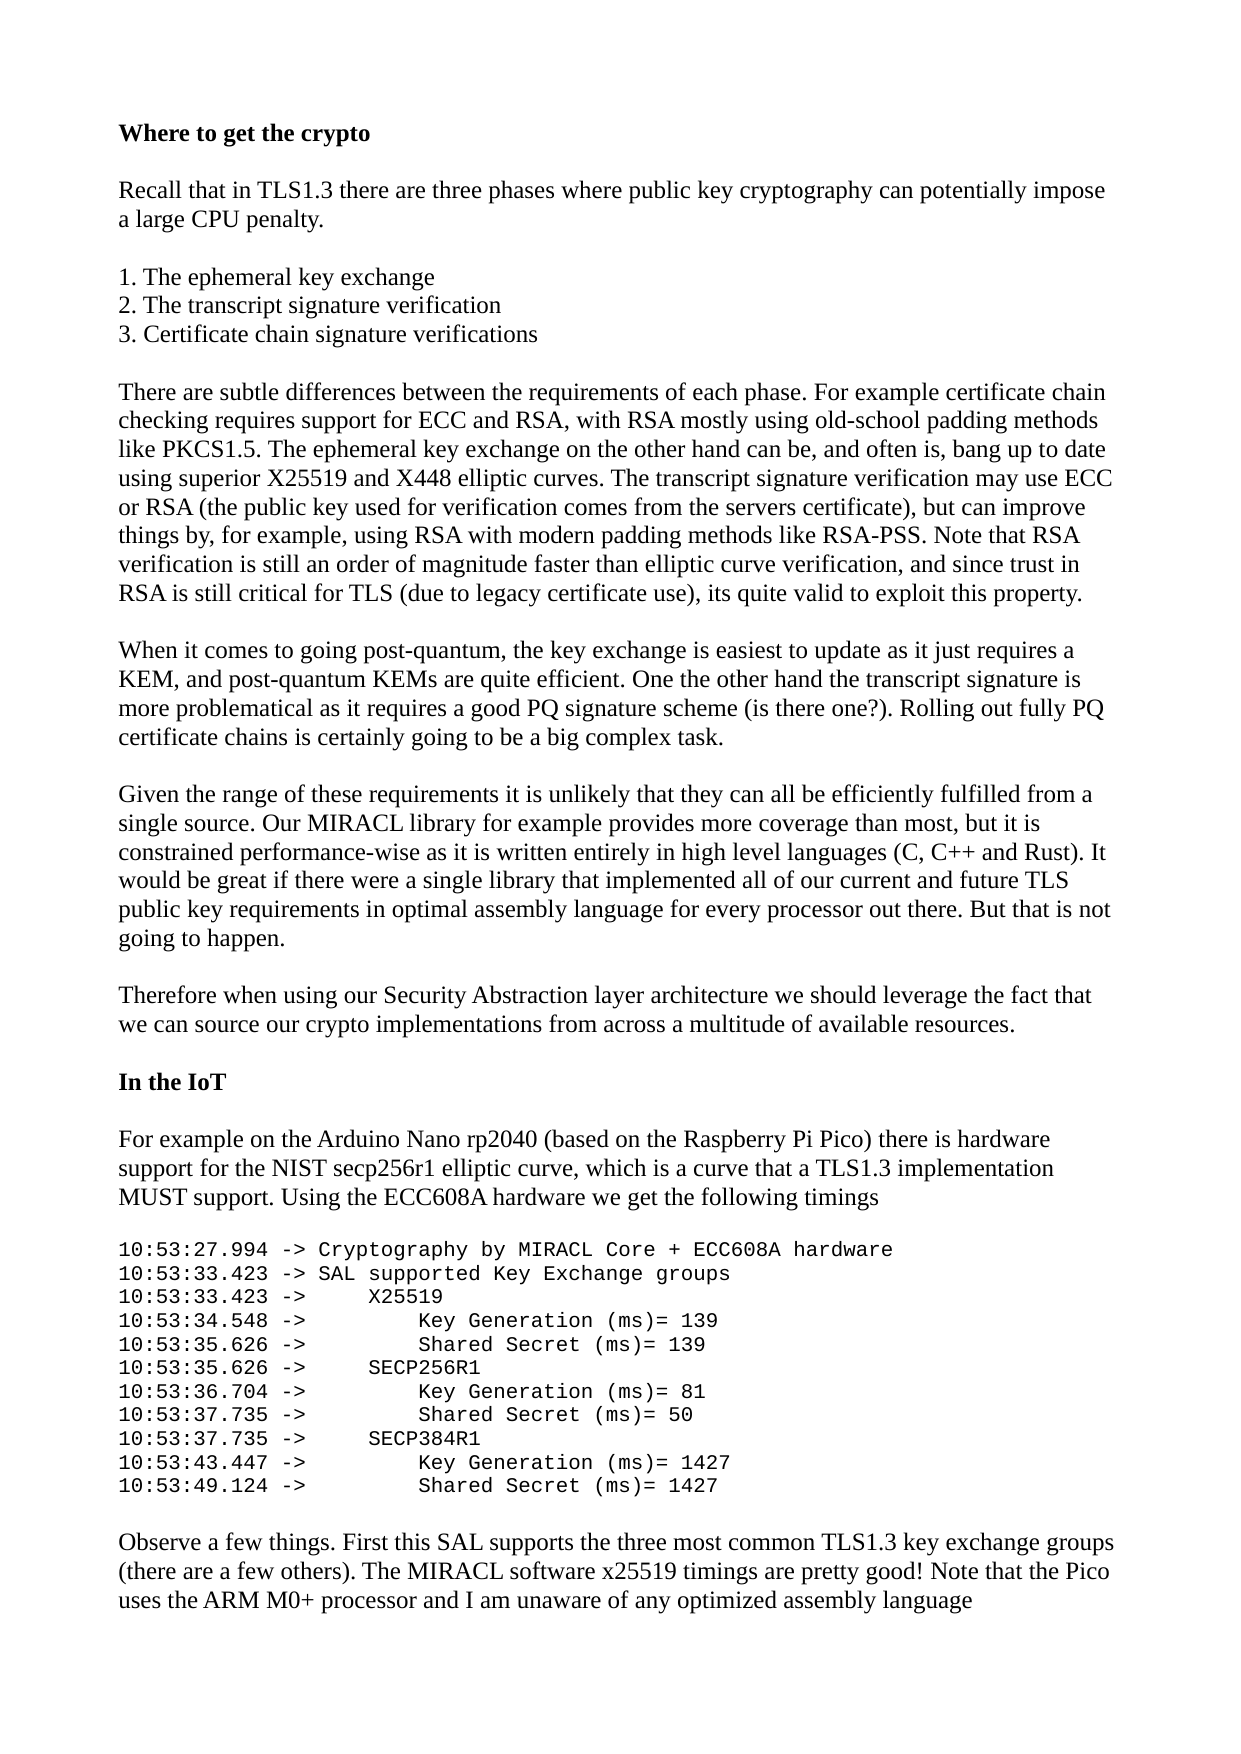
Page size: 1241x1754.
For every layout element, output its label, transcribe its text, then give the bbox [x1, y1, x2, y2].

text 10:53:35.626 -> Shared Secret (ms)= 139 [118, 1333, 1122, 1357]
text 10:53:35.626 -> SECP256R1 [118, 1357, 1122, 1381]
text 10:53:27.994 -> Cryptography by MIRACL Core + ECC608A hardware [118, 1239, 1122, 1263]
text 10:53:37.735 -> SECP384R1 [118, 1428, 1122, 1452]
text When it comes to going post-quantum, the key exchange is easiest to update as it just requires a KEM, and post-quantum KEMs are quite efficient. One the other hand the transcript signature is more problematical as it requires a good PQ signature scheme (is there one?). Rolling out fully PQ certificate chains is certainly going to be a big complex task. [118, 636, 1122, 751]
text 2. The transcript signature verification [118, 291, 1122, 319]
text 10:53:33.423 -> X25519 [118, 1286, 1122, 1310]
text There are subtle differences between the requirements of each phase. For example certificate chain checking requires support for ECC and RSA, with RSA mostly using old-school padding methods like PKCS1.5. The ephemeral key exchange on the other hand can be, and often is, bang up to date using superior X25519 and X448 elliptic curves. The transcript signature verification may use ECC or RSA (the public key used for verification comes from the servers certificate), but can improve things by, for example, using RSA with modern padding methods like RSA-PSS. Note that RSA verification is still an order of magnitude faster than elliptic curve verification, and since trust in RSA is still critical for TLS (due to legacy certificate use), its quite valid to exploit this property. [118, 377, 1122, 607]
text 3. Certificate chain signature verifications [118, 319, 1122, 348]
text 1. The ephemeral key exchange [118, 262, 1122, 291]
text For example on the Arduino Nano rp2040 (based on the Raspberry Pi Pico) there is hardware support for the NIST secp256r1 elliptic curve, which is a curve that a TLS1.3 implementation MUST support. Using the ECC608A hardware we get the following timings [118, 1124, 1122, 1211]
text 10:53:34.548 -> Key Generation (ms)= 139 [118, 1310, 1122, 1333]
text Where to get the crypto [118, 118, 1122, 147]
text 10:53:36.704 -> Key Generation (ms)= 81 [118, 1381, 1122, 1404]
text Given the range of these requirements it is unlikely that they can all be efficiently fulfilled from a single source. Our MIRACL library for example provides more coverage than most, but it is constrained performance-wise as it is written entirely in high level languages (C, C++ and Rust). It would be great if there were a single library that implemented all of our current and future TLS public key requirements in optimal assembly language for every processor out there. But that is not going to happen. [118, 779, 1122, 952]
text In the IoT [118, 1067, 1122, 1096]
text Therefore when using our Security Abstraction layer architecture we should leverage the fact that we can source our crypto implementations from across a multitude of available resources. [118, 981, 1122, 1038]
text 10:53:33.423 -> SAL supported Key Exchange groups [118, 1263, 1122, 1286]
text Recall that in TLS1.3 there are three phases where public key cryptography can potentially impose a large CPU penalty. [118, 176, 1122, 233]
text 10:53:37.735 -> Shared Secret (ms)= 50 [118, 1404, 1122, 1428]
text 10:53:43.447 -> Key Generation (ms)= 1427 [118, 1452, 1122, 1475]
text Observe a few things. First this SAL supports the three most common TLS1.3 key exchange groups (there are a few others). The MIRACL software x25519 timings are pretty good! Note that the Pico uses the ARM M0+ processor and I am unaware of any optimized assembly language [118, 1527, 1122, 1614]
text 10:53:49.124 -> Shared Secret (ms)= 1427 [118, 1475, 1122, 1499]
